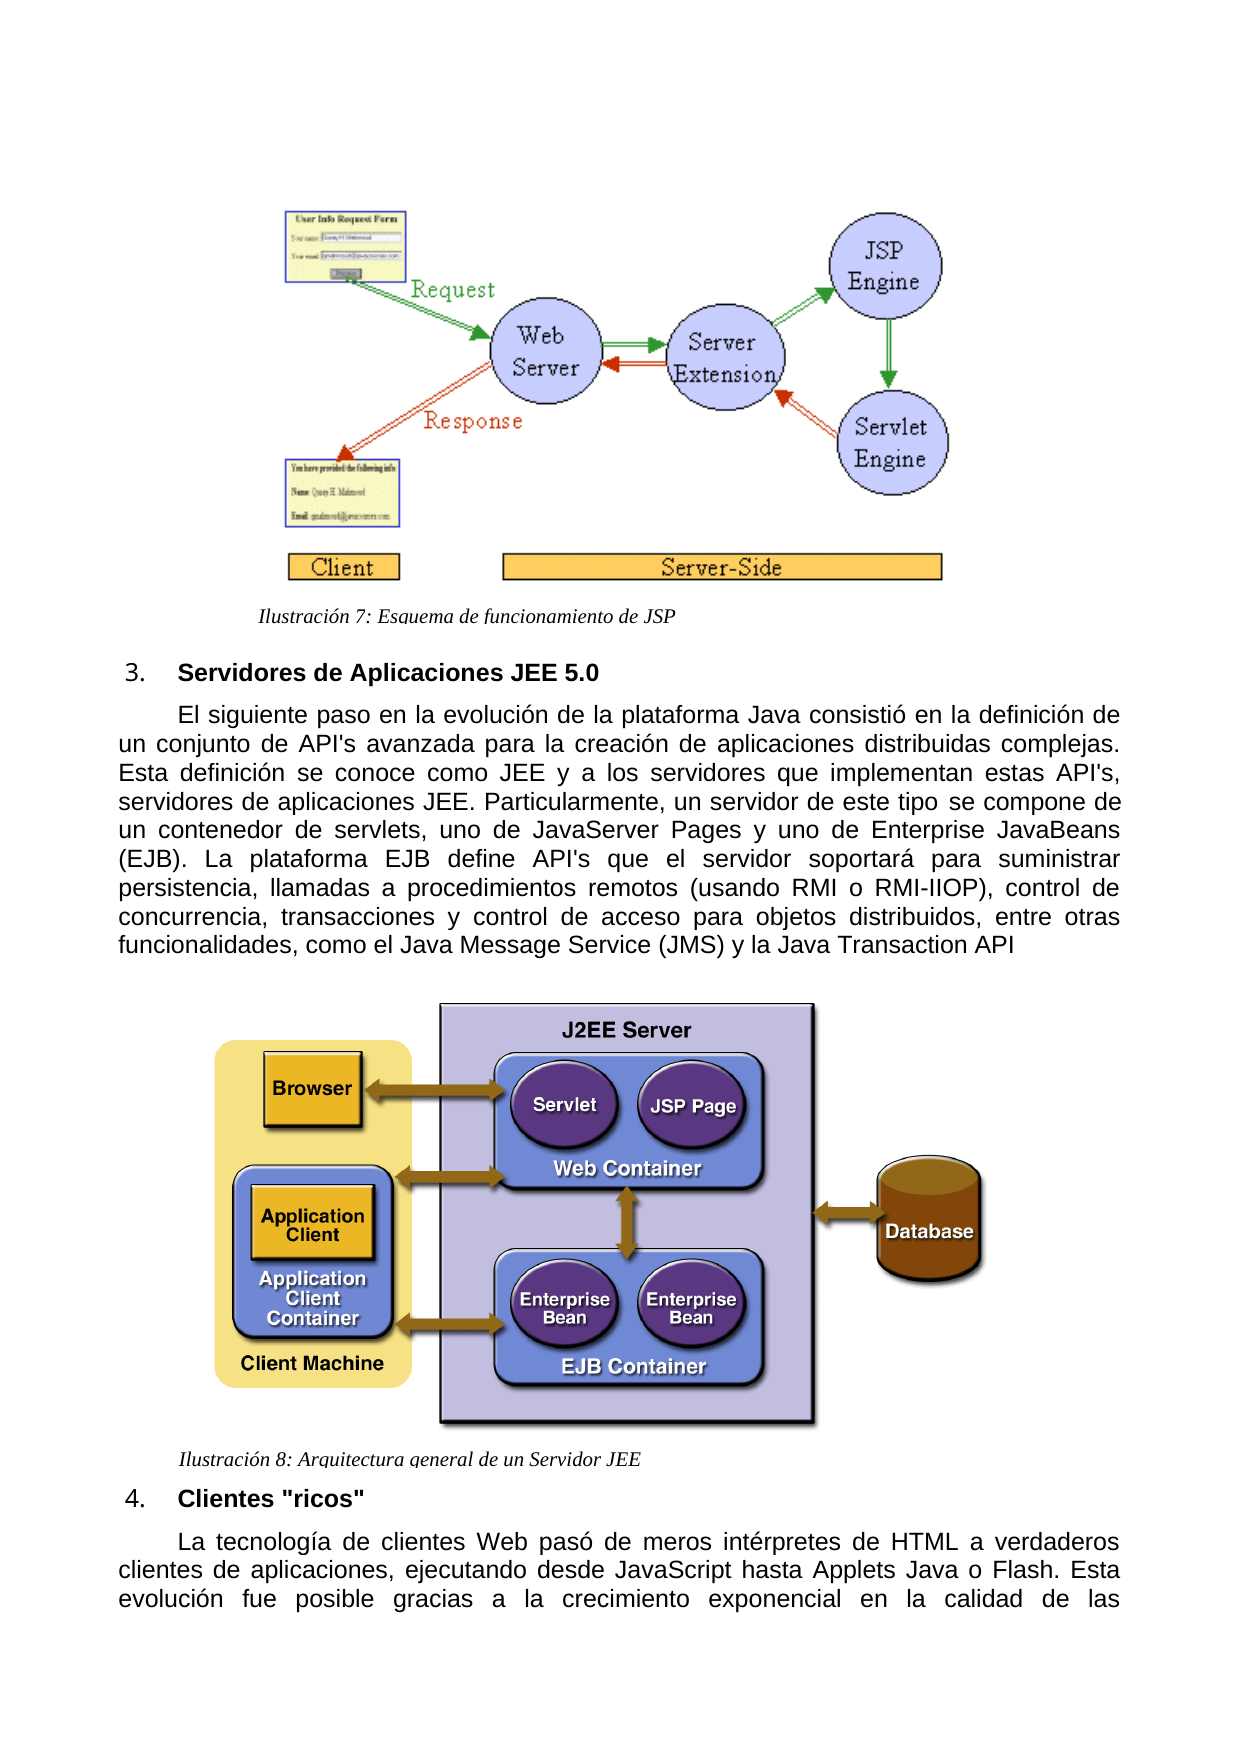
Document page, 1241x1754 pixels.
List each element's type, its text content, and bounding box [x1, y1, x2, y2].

picture [274, 200, 962, 595]
list Servidores de Aplicaciones JEE 5.0 [118, 654, 1122, 688]
list Clientes "ricos" [177, 1481, 1122, 1515]
text La tecnología de clientes Web pasó de meros intérpretes de HTML a verdaderos clientes de aplicaciones, ejecutando desde JavaScript hasta Applets Java o Flash. Esta evolución fue posible gracias a la crecimiento exponencial en la calidad de las [118, 1527, 1122, 1613]
text Ilustración 8: Arquitectura general de un Servidor JEE [643, 1447, 1011, 1467]
picture [195, 993, 999, 1438]
text Ilustración 7: Esquema de funcionamiento de JSP [678, 604, 975, 624]
